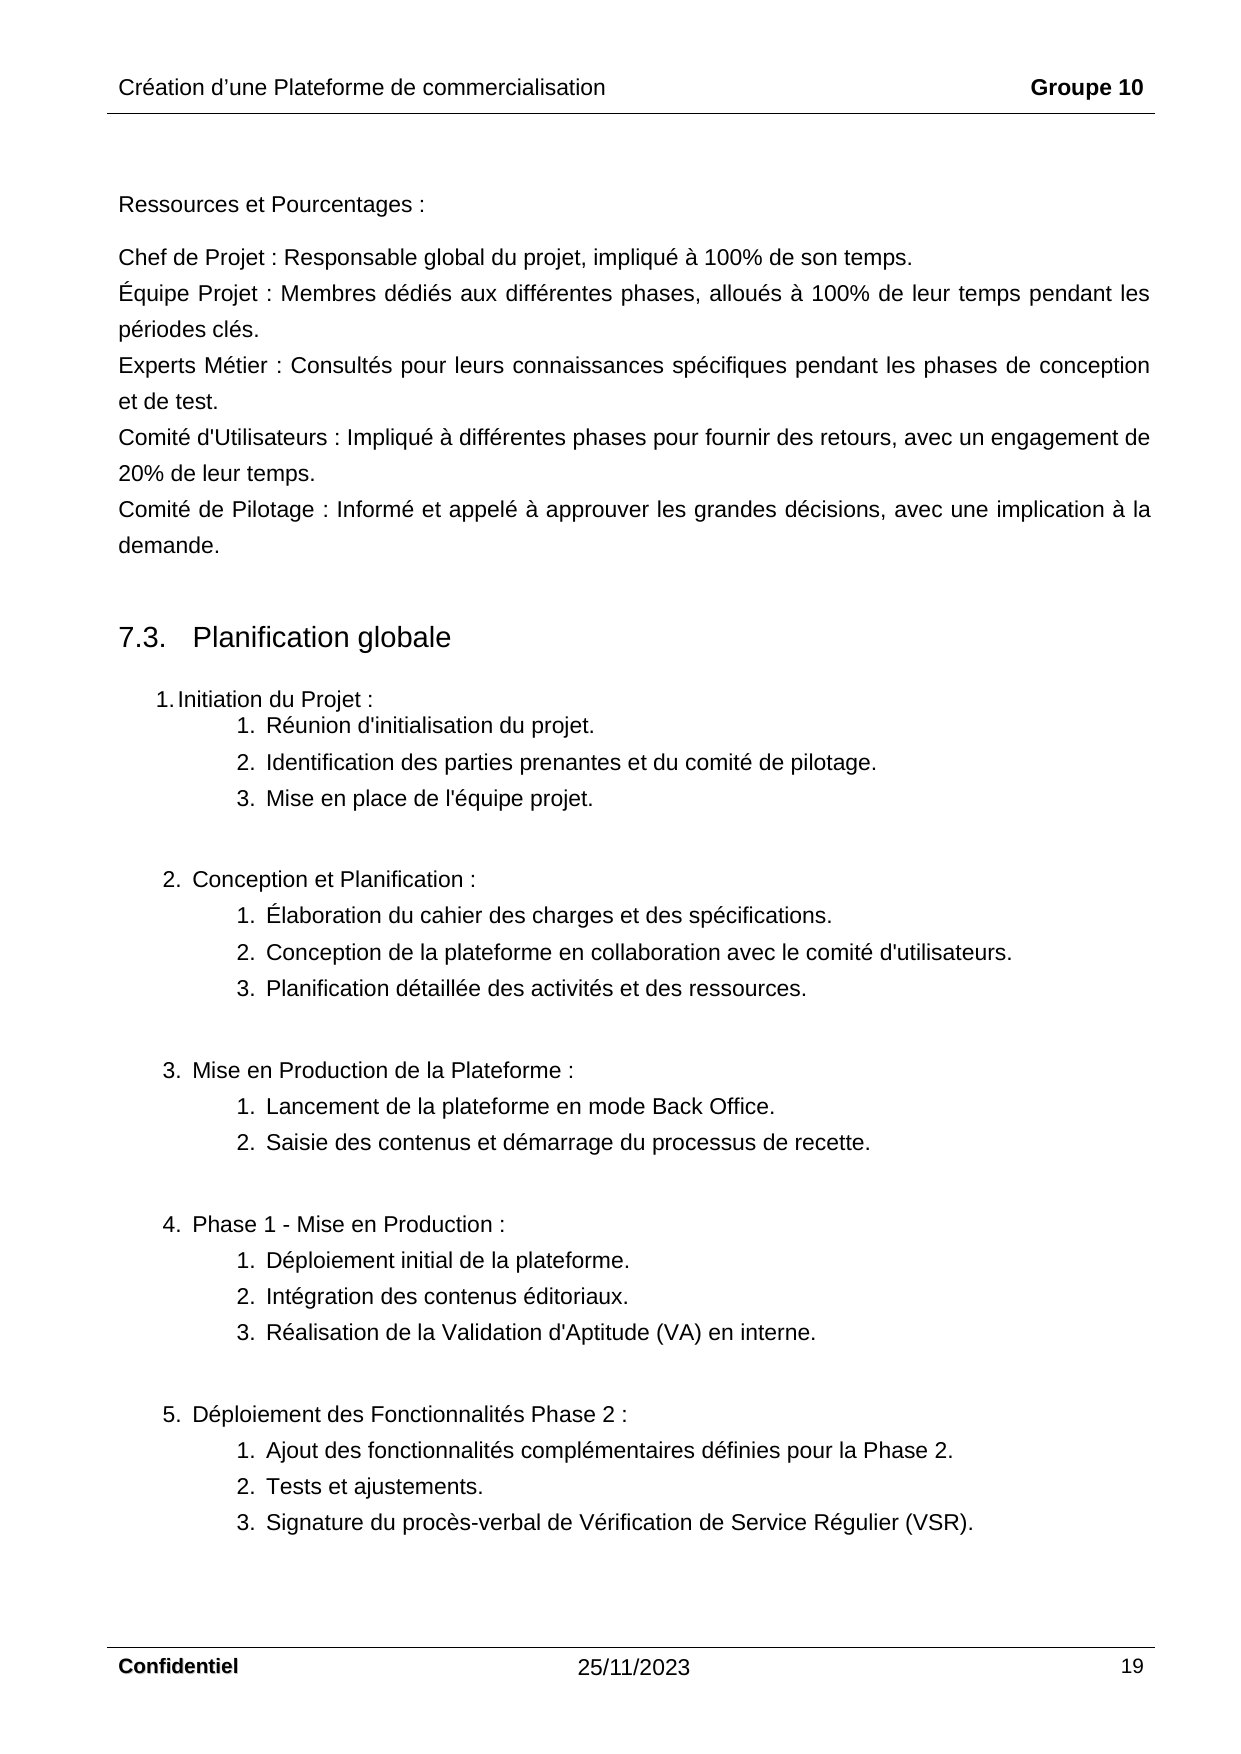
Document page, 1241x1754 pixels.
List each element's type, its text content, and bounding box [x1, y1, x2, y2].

list Mise en place de l'équipe projet. [236, 784, 1152, 811]
list Déploiement initial de la plateforme. [236, 1247, 1152, 1273]
list Phase 1 - Mise en Production : [162, 1211, 1152, 1237]
text Experts Métier : Consultés pour leurs connaissances spécifiques pendant les phases de conception et de test. [118, 352, 1152, 415]
list Ajout des fonctionnalités complémentaires définies pour la Phase 2. [236, 1437, 1152, 1463]
list Initiation du Projet : [156, 686, 1152, 712]
list Planification détaillée des activités et des ressources. [236, 974, 1152, 1001]
list Déploiement des Fonctionnalités Phase 2 : [162, 1401, 1152, 1427]
list Tests et ajustements. [236, 1473, 1152, 1499]
text Chef de Projet : Responsable global du projet, impliqué à 100% de son temps. [118, 244, 1152, 271]
list Intégration des contenus éditoriaux. [236, 1283, 1152, 1309]
list Identification des parties prenantes et du comité de pilotage. [236, 748, 1152, 775]
list Réunion d'initialisation du projet. [236, 712, 1152, 739]
list Saisie des contenus et démarrage du processus de recette. [236, 1129, 1152, 1155]
list Conception de la plateforme en collaboration avec le comité d'utilisateurs. [236, 938, 1152, 965]
list Conception et Planification : [162, 866, 1152, 893]
text Ressources et Pourcentages : [118, 191, 1152, 218]
text Comité de Pilotage : Informé et appelé à approuver les grandes décisions, avec une implication à la demande. [118, 496, 1152, 559]
subtitle Planification globale [118, 620, 1152, 653]
list Élaboration du cahier des charges et des spécifications. [236, 902, 1152, 929]
list Réalisation de la Validation d'Aptitude (VA) en interne. [236, 1319, 1152, 1345]
list Signature du procès-verbal de Vérification de Service Régulier (VSR). [236, 1509, 1152, 1535]
list Lancement de la plateforme en mode Back Office. [236, 1093, 1152, 1119]
list Mise en Production de la Plateforme : [162, 1057, 1152, 1083]
text Équipe Projet : Membres dédiés aux différentes phases, alloués à 100% de leur temps pendant les périodes clés. [118, 280, 1152, 343]
text Comité d'Utilisateurs : Impliqué à différentes phases pour fournir des retours, avec un engagement de 20% de leur temps. [118, 424, 1152, 487]
